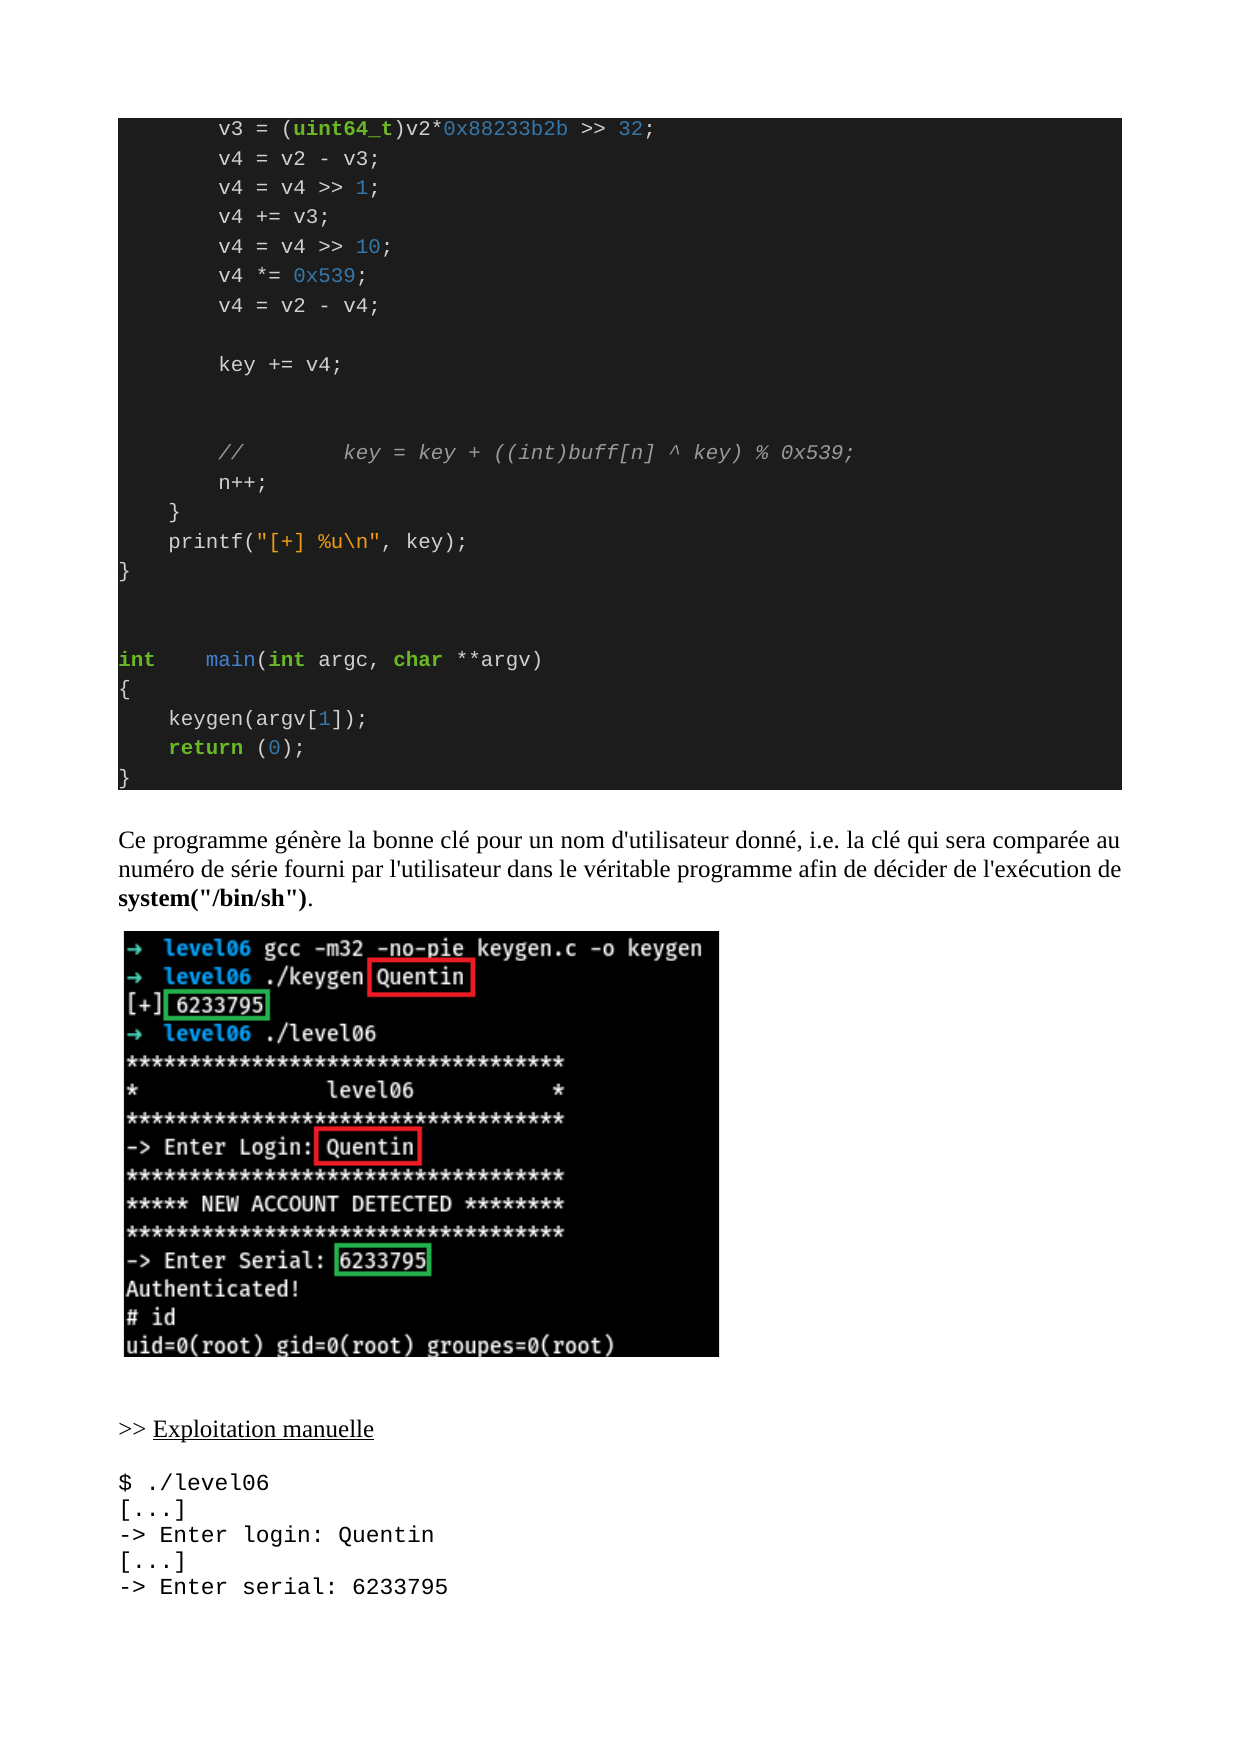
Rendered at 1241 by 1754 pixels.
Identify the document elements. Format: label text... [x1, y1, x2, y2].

text return (0); [118, 737, 1122, 761]
text v4 *= 0x539; [118, 266, 1122, 289]
text keygen(argv[1]); [118, 708, 1122, 731]
text } [118, 560, 1122, 584]
text >> Exploitation manuelle [118, 1414, 1122, 1443]
text Ce programme génère la bonne clé pour un nom d'utilisateur donné, i.e. la clé qui sera comparée au numéro de série fourni par l'utilisateur dans le véritable programme afin de décider de l'exécution de system("/bin/sh"). [118, 826, 1122, 912]
text key += v4; [118, 354, 1122, 378]
text $ ./level06 [118, 1471, 1122, 1497]
text v3 = (uint64_t)v2*0x88233b2b >> 32; [118, 118, 1122, 142]
text v4 = v4 >> 10; [118, 236, 1122, 260]
text v4 += v3; [118, 207, 1122, 230]
text v4 = v2 - v4; [118, 295, 1122, 319]
text } [118, 767, 1122, 790]
text } [118, 501, 1122, 525]
text int main(int argc, char **argv) [118, 649, 1122, 672]
text [...] [118, 1549, 1122, 1575]
text -> Enter serial: 6233795 [118, 1575, 1122, 1601]
text [...] [118, 1497, 1122, 1523]
text { [118, 678, 1122, 702]
text // key = key + ((int)buff[n] ^ key) % 0x539; [118, 442, 1122, 466]
text v4 = v4 >> 1; [118, 177, 1122, 201]
text v4 = v2 - v3; [118, 148, 1122, 171]
text -> Enter login: Quentin [118, 1523, 1122, 1549]
text n++; [118, 472, 1122, 496]
text printf("[+] %u\n", key); [118, 531, 1122, 554]
